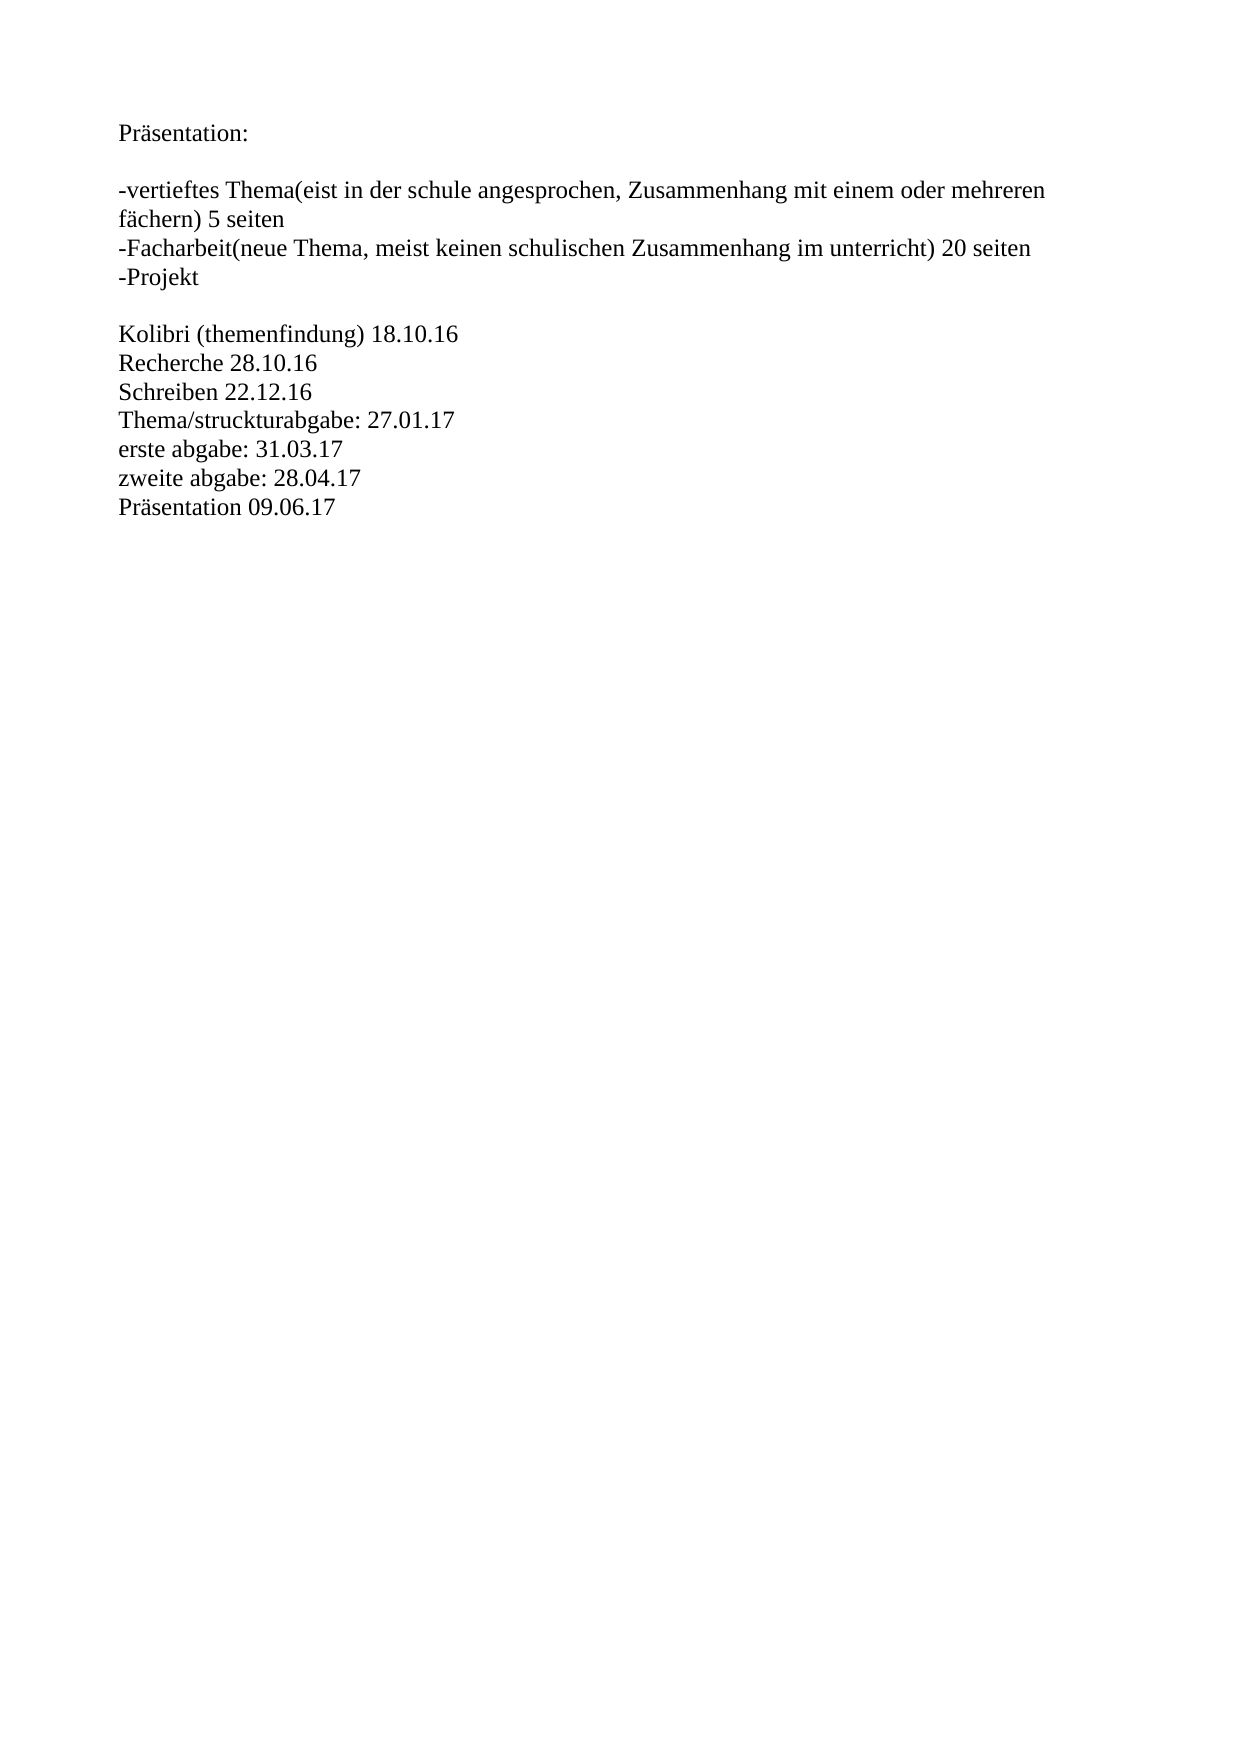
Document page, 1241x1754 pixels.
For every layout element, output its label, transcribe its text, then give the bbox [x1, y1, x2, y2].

text zweite abgabe: 28.04.17 [118, 463, 1122, 492]
text -Projekt [118, 262, 1122, 291]
text Kolibri (themenfindung) 18.10.16 [118, 319, 1122, 348]
text Präsentation 09.06.17 [118, 492, 1122, 521]
text Schreiben 22.12.16 [118, 377, 1122, 406]
text Präsentation: [118, 118, 1122, 147]
text erste abgabe: 31.03.17 [118, 434, 1122, 463]
text -Facharbeit(neue Thema, meist keinen schulischen Zusammenhang im unterricht) 20 seiten [118, 233, 1122, 262]
text -vertieftes Thema(eist in der schule angesprochen, Zusammenhang mit einem oder mehreren fächern) 5 seiten [118, 176, 1122, 233]
text Recherche 28.10.16 [118, 348, 1122, 377]
text Thema/struckturabgabe: 27.01.17 [118, 406, 1122, 434]
